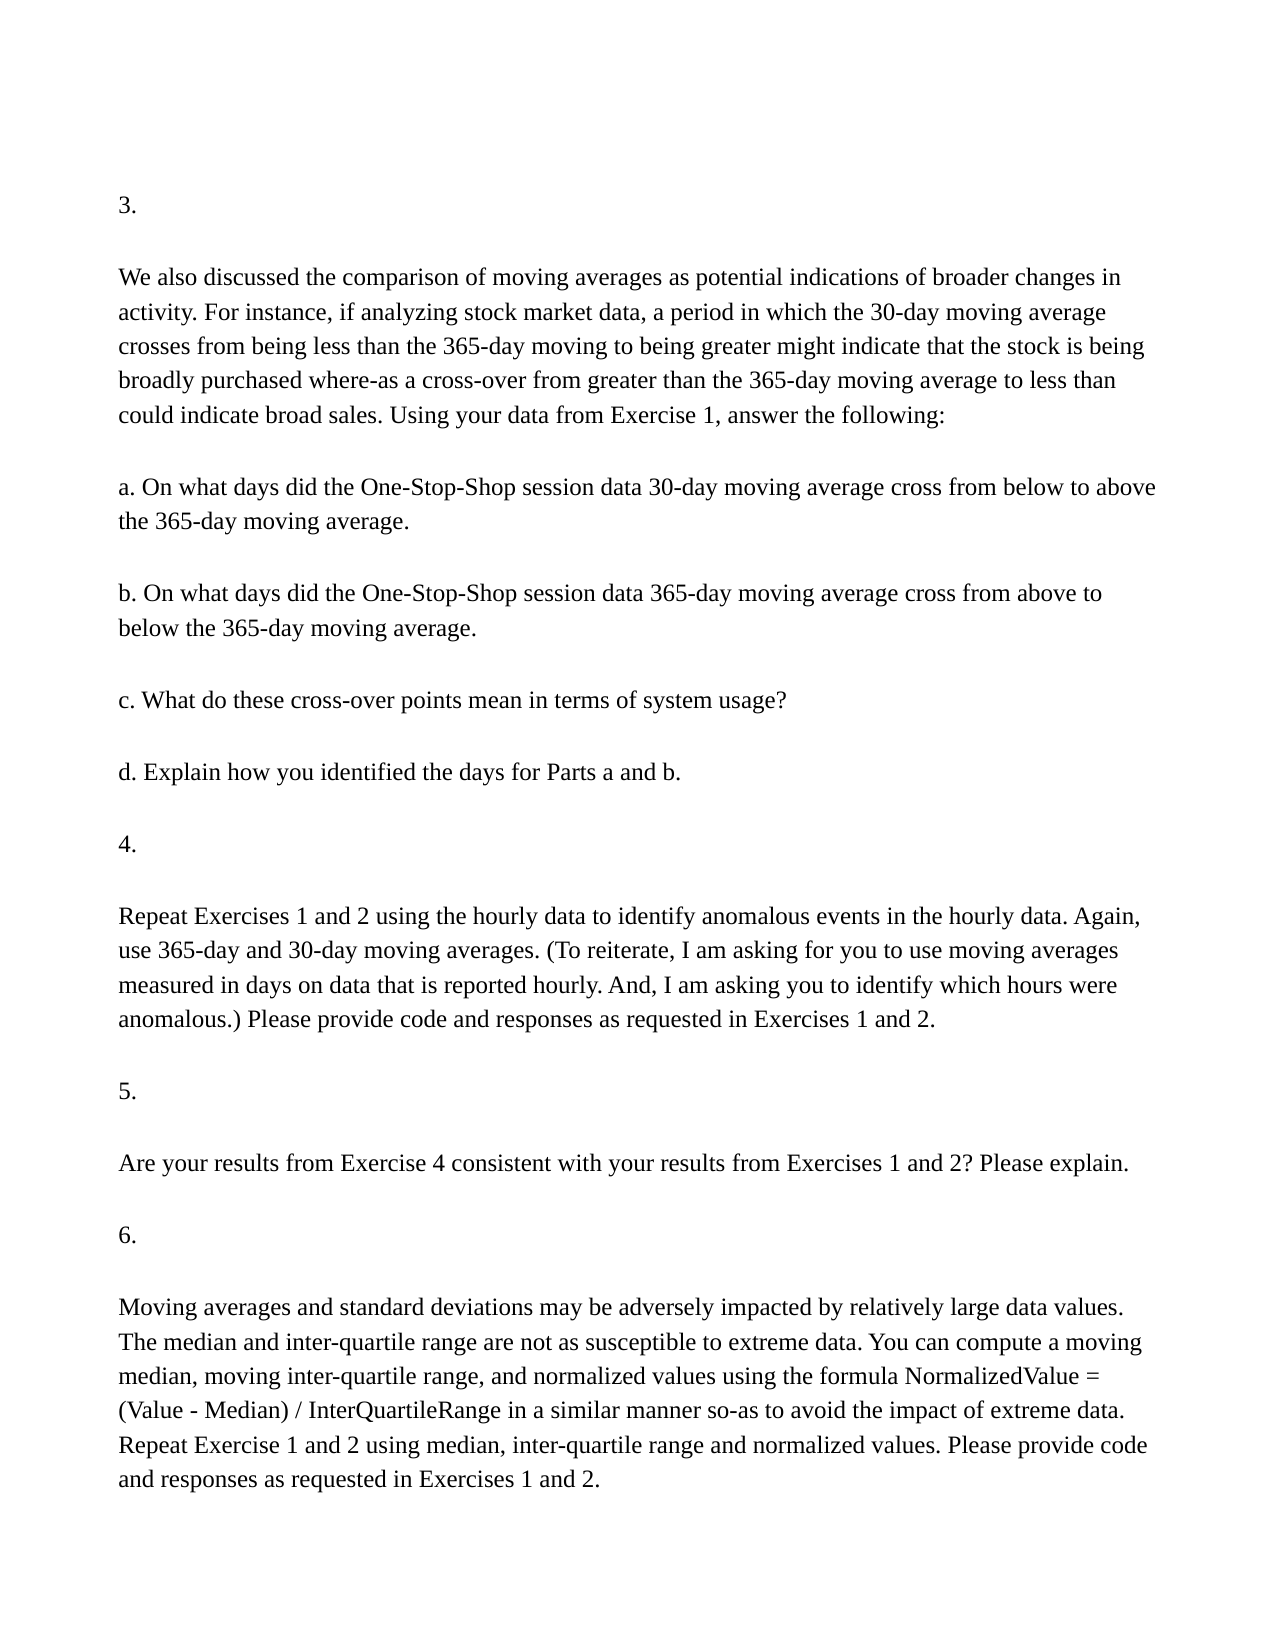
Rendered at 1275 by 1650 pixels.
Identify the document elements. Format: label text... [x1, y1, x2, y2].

text c. What do these cross-over points mean in terms of system usage? [118, 685, 1157, 714]
text b. On what days did the One-Stop-Shop session data 365-day moving average cross from above to below the 365-day moving average. [118, 578, 1157, 642]
text 4. [118, 829, 1157, 858]
text a. On what days did the One-Stop-Shop session data 30-day moving average cross from below to above the 365-day moving average. [118, 472, 1157, 535]
text Moving averages and standard deviations may be adversely impacted by relatively large data values. The median and inter-quartile range are not as susceptible to extreme data. You can compute a moving median, moving inter-quartile range, and normalized values using the formula NormalizedValue = (Value - Median) / InterQuartileRange in a similar manner so-as to avoid the impact of extreme data. Repeat Exercise 1 and 2 using median, inter-quartile range and normalized values. Please provide code and responses as requested in Exercises 1 and 2. [118, 1292, 1157, 1493]
text 6. [118, 1220, 1157, 1249]
text d. Explain how you identified the days for Parts a and b. [118, 757, 1157, 786]
text We also discussed the comparison of moving averages as potential indications of broader changes in activity. For instance, if analyzing stock market data, a period in which the 30-day moving average crosses from being less than the 365-day moving to being greater might indicate that the stock is being broadly purchased where-as a cross-over from greater than the 365-day moving average to less than could indicate broad sales. Using your data from Exercise 1, answer the following: [118, 262, 1157, 429]
text Repeat Exercises 1 and 2 using the hourly data to identify anomalous events in the hourly data. Again, use 365-day and 30-day moving averages. (To reiterate, I am asking for you to use moving averages measured in days on data that is reported hourly. And, I am asking you to identify which hours were anomalous.) Please provide code and responses as requested in Exercises 1 and 2. [118, 901, 1157, 1033]
text 5. [118, 1076, 1157, 1105]
text Are your results from Exercise 4 consistent with your results from Exercises 1 and 2? Please explain. [118, 1148, 1157, 1177]
text 3. [118, 190, 1157, 219]
